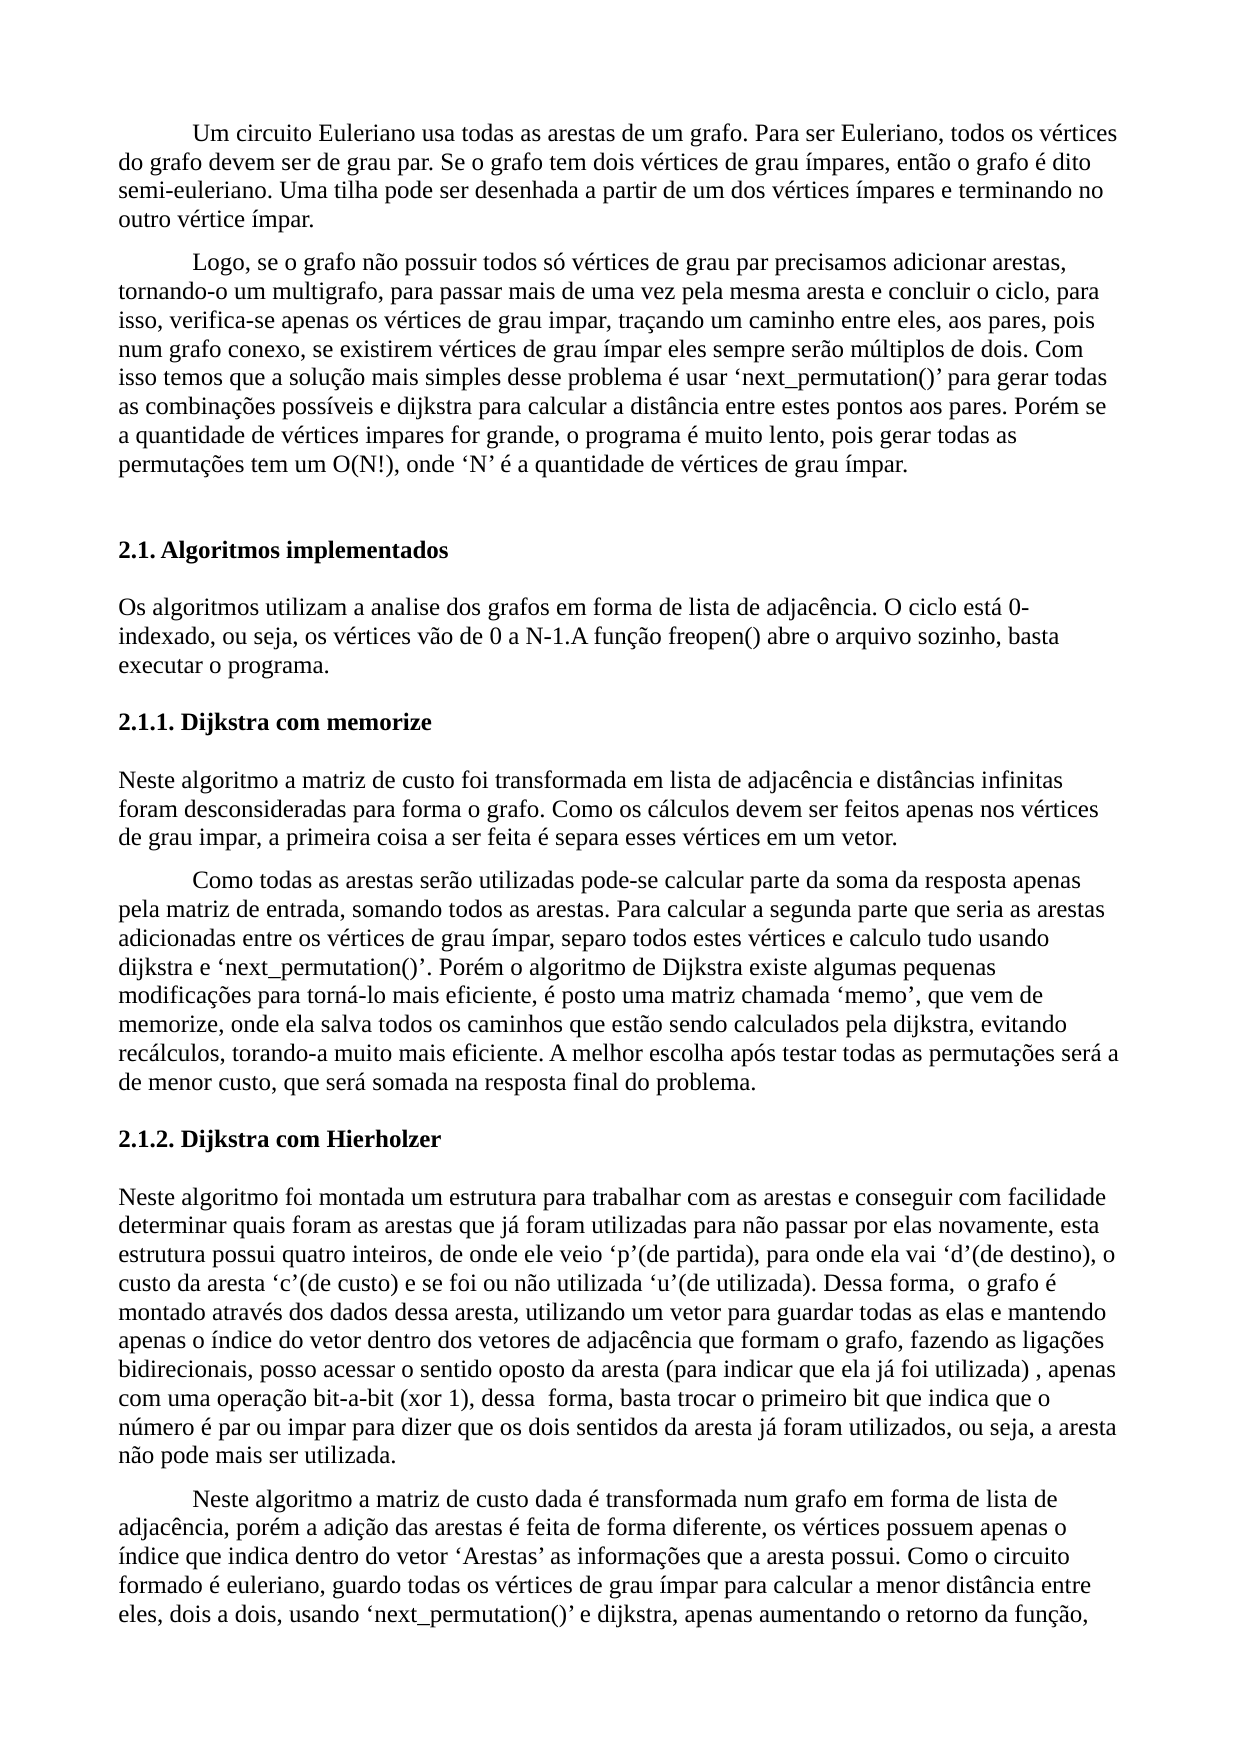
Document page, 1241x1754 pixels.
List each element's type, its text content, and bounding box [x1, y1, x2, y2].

text Neste algoritmo a matriz de custo dada é transformada num grafo em forma de lista de adjacência, porém a adição das arestas é feita de forma diferente, os vértices possuem apenas o índice que indica dentro do vetor ‘Arestas’ as informações que a aresta possui. Como o circuito formado é euleriano, guardo todas os vértices de grau ímpar para calcular a menor distância entre eles, dois a dois, usando ‘next_permutation()’ e dijkstra, apenas aumentando o retorno da função, [118, 1484, 1122, 1627]
text Logo, se o grafo não possuir todos só vértices de grau par precisamos adicionar arestas, tornando-o um multigrafo, para passar mais de uma vez pela mesma aresta e concluir o ciclo, para isso, verifica-se apenas os vértices de grau impar, traçando um caminho entre eles, aos pares, pois num grafo conexo, se existirem vértices de grau ímpar eles sempre serão múltiplos de dois. Com isso temos que a solução mais simples desse problema é usar ‘next_permutation()’ para gerar todas as combinações possíveis e dijkstra para calcular a distância entre estes pontos aos pares. Porém se a quantidade de vértices impares for grande, o programa é muito lento, pois gerar todas as permutações tem um O(N!), onde ‘N’ é a quantidade de vértices de grau ímpar. [118, 247, 1122, 477]
text 2.1. Algoritmos implementados [118, 535, 1122, 564]
text 2.1.2. Dijkstra com Hierholzer [118, 1124, 1122, 1153]
text Como todas as arestas serão utilizadas pode-se calcular parte da soma da resposta apenas pela matriz de entrada, somando todos as arestas. Para calcular a segunda parte que seria as arestas adicionadas entre os vértices de grau ímpar, separo todos estes vértices e calculo tudo usando dijkstra e ‘next_permutation()’. Porém o algoritmo de Dijkstra existe algumas pequenas modificações para torná-lo mais eficiente, é posto uma matriz chamada ‘memo’, que vem de memorize, onde ela salva todos os caminhos que estão sendo calculados pela dijkstra, evitando recálculos, torando-a muito mais eficiente. A melhor escolha após testar todas as permutações será a de menor custo, que será somada na resposta final do problema. [118, 866, 1122, 1096]
text Neste algoritmo a matriz de custo foi transformada em lista de adjacência e distâncias infinitas foram desconsideradas para forma o grafo. Como os cálculos devem ser feitos apenas nos vértices de grau impar, a primeira coisa a ser feita é separa esses vértices em um vetor. [118, 765, 1122, 851]
text 2.1.1. Dijkstra com memorize [118, 707, 1122, 736]
text Um circuito Euleriano usa todas as arestas de um grafo. Para ser Euleriano, todos os vértices do grafo devem ser de grau par. Se o grafo tem dois vértices de grau ímpares, então o grafo é dito semi-euleriano. Uma tilha pode ser desenhada a partir de um dos vértices ímpares e terminando no outro vértice ímpar. [118, 118, 1122, 233]
text Os algoritmos utilizam a analise dos grafos em forma de lista de adjacência. O ciclo está 0-indexado, ou seja, os vértices vão de 0 a N-1.A função freopen() abre o arquivo sozinho, basta executar o programa. [118, 592, 1122, 679]
text Neste algoritmo foi montada um estrutura para trabalhar com as arestas e conseguir com facilidade determinar quais foram as arestas que já foram utilizadas para não passar por elas novamente, esta estrutura possui quatro inteiros, de onde ele veio ‘p’(de partida), para onde ela vai ‘d’(de destino), o custo da aresta ‘c’(de custo) e se foi ou não utilizada ‘u’(de utilizada). Dessa forma, o grafo é montado através dos dados dessa aresta, utilizando um vetor para guardar todas as elas e mantendo apenas o índice do vetor dentro dos vetores de adjacência que formam o grafo, fazendo as ligações bidirecionais, posso acessar o sentido oposto da aresta (para indicar que ela já foi utilizada) , apenas com uma operação bit-a-bit (xor 1), dessa forma, basta trocar o primeiro bit que indica que o número é par ou impar para dizer que os dois sentidos da aresta já foram utilizados, ou seja, a aresta não pode mais ser utilizada. [118, 1182, 1122, 1469]
